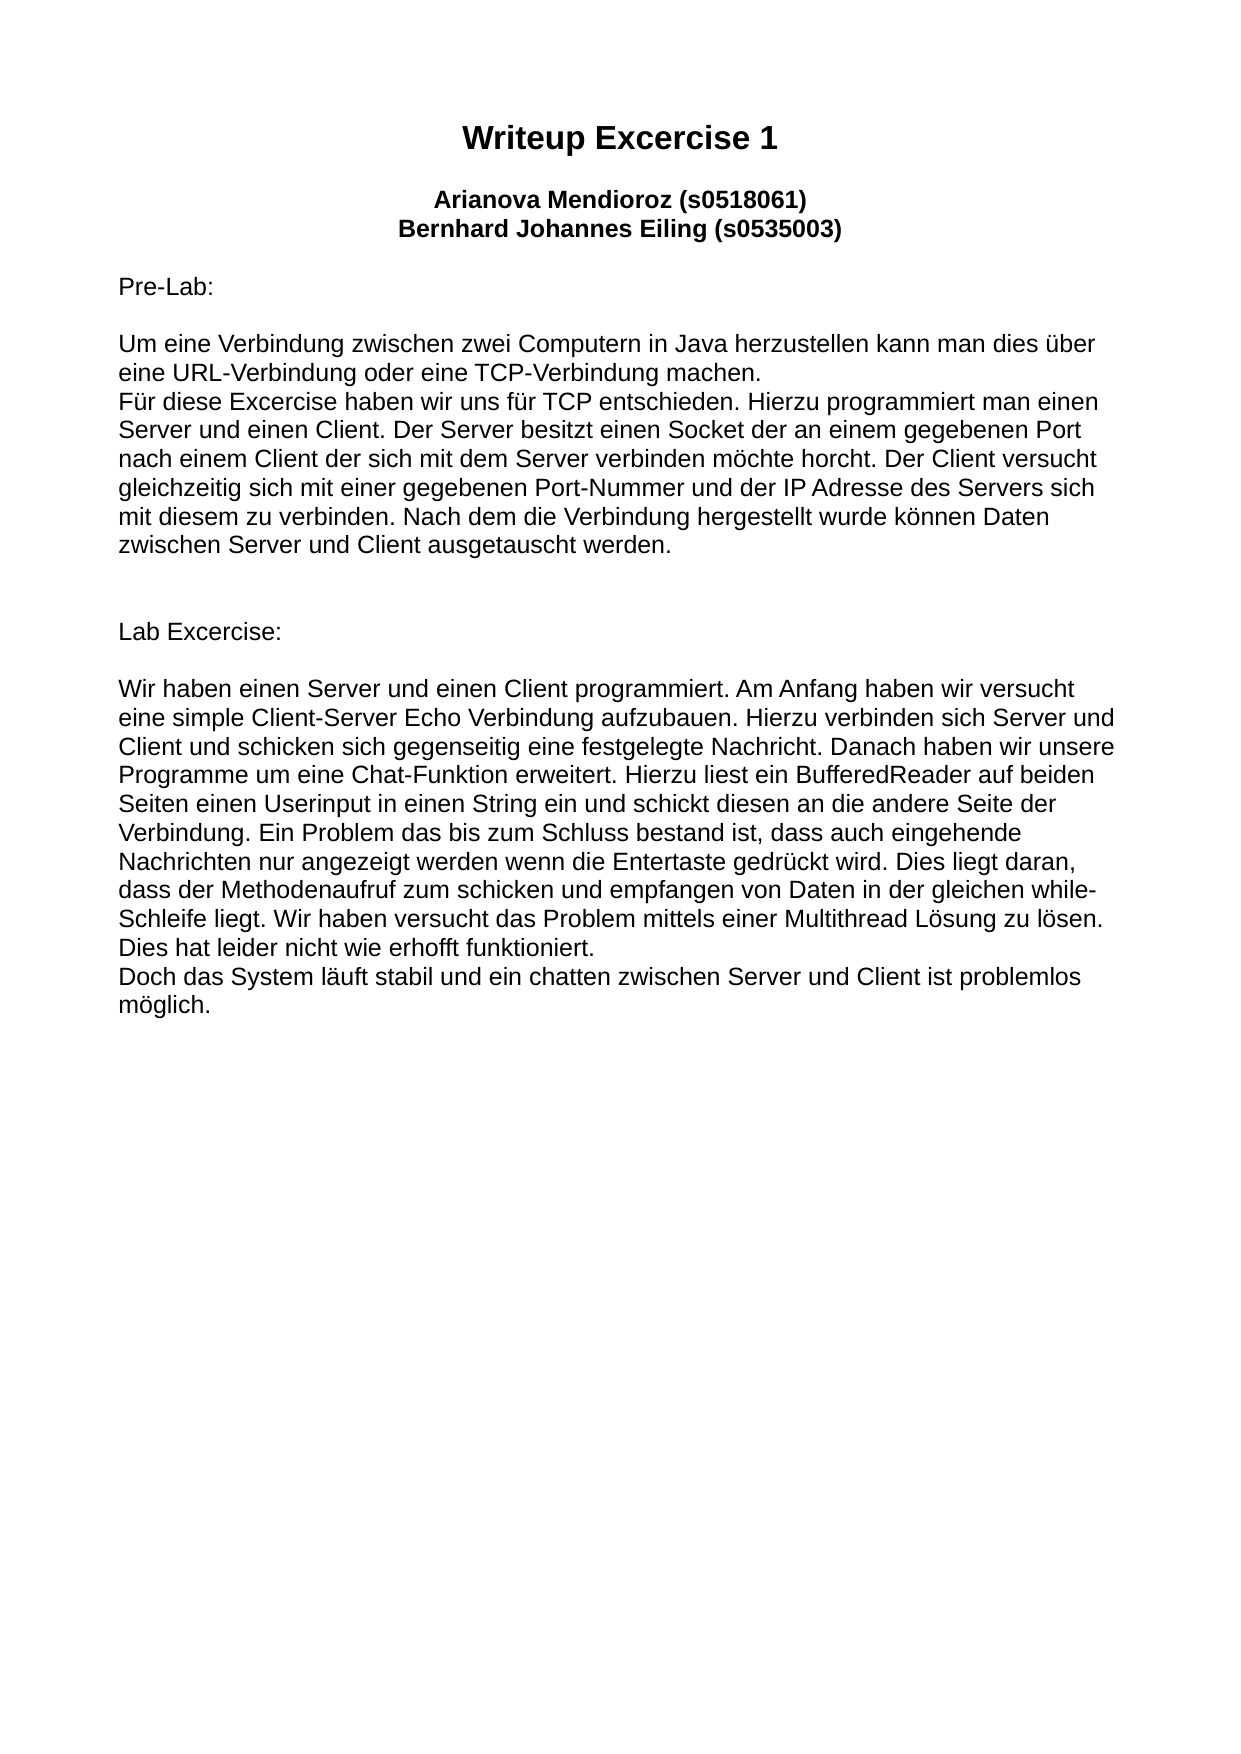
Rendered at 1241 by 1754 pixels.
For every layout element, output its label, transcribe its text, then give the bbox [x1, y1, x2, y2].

text Um eine Verbindung zwischen zwei Computern in Java herzustellen kann man dies über eine URL-Verbindung oder eine TCP-Verbindung machen. [118, 329, 1122, 387]
text Bernhard Johannes Eiling (s0535003) [118, 214, 1122, 243]
text Doch das System läuft stabil und ein chatten zwischen Server und Client ist problemlos möglich. [118, 962, 1122, 1019]
text Für diese Excercise haben wir uns für TCP entschieden. Hierzu programmiert man einen Server und einen Client. Der Server besitzt einen Socket der an einem gegebenen Port nach einem Client der sich mit dem Server verbinden möchte horcht. Der Client versucht gleichzeitig sich mit einer gegebenen Port-Nummer und der IP Adresse des Servers sich mit diesem zu verbinden. Nach dem die Verbindung hergestellt wurde können Daten zwischen Server und Client ausgetauscht werden. [118, 387, 1122, 559]
text Wir haben einen Server und einen Client programmiert. Am Anfang haben wir versucht eine simple Client-Server Echo Verbindung aufzubauen. Hierzu verbinden sich Server und Client und schicken sich gegenseitig eine festgelegte Nachricht. Danach haben wir unsere Programme um eine Chat-Funktion erweitert. Hierzu liest ein BufferedReader auf beiden Seiten einen Userinput in einen String ein und schickt diesen an die andere Seite der Verbindung. Ein Problem das bis zum Schluss bestand ist, dass auch eingehende Nachrichten nur angezeigt werden wenn die Entertaste gedrückt wird. Dies liegt daran, dass der Methodenaufruf zum schicken und empfangen von Daten in der gleichen while-Schleife liegt. Wir haben versucht das Problem mittels einer Multithread Lösung zu lösen. Dies hat leider nicht wie erhofft funktioniert. [118, 674, 1122, 962]
text Pre-Lab: [118, 272, 1122, 300]
text Arianova Mendioroz (s0518061) [118, 185, 1122, 214]
text Writeup Excercise 1 [118, 118, 1122, 157]
text Lab Excercise: [118, 617, 1122, 645]
